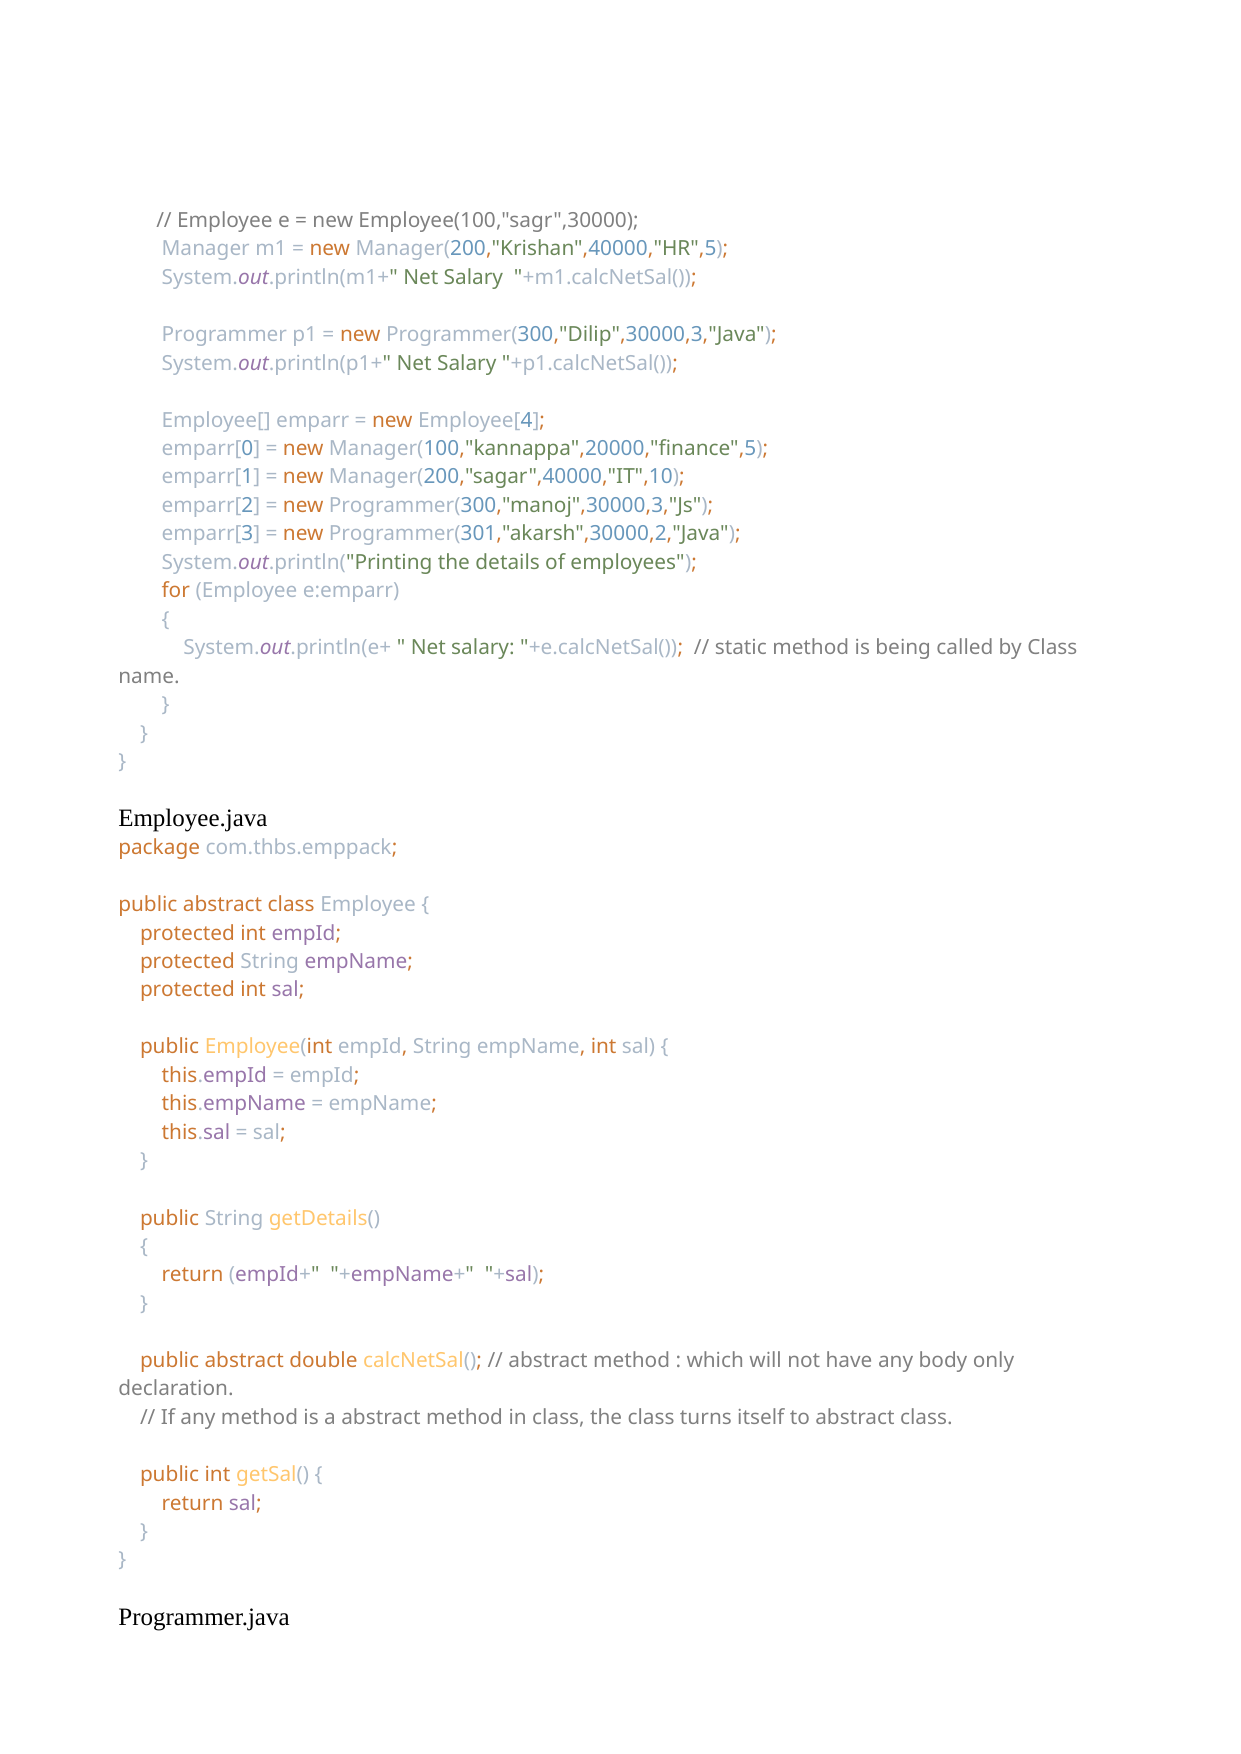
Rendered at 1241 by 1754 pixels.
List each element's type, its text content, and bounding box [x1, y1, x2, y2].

text Employee.java [118, 803, 1122, 832]
text // Employee e = new Employee(100,"sagr",30000); Manager m1 = new Manager(200,"Krishan",40000,"HR",5); System.out.println(m1+" Net Salary "+m1.calcNetSal()); Programmer p1 = new Programmer(300,"Dilip",30000,3,"Java"); System.out.println(p1+" Net Salary "+p1.calcNetSal()); Employee[] emparr = new Employee[4]; emparr[0] = new Manager(100,"kannappa",20000,"finance",5); emparr[1] = new Manager(200,"sagar",40000,"IT",10); emparr[2] = new Programmer(300,"manoj",30000,3,"Js"); emparr[3] = new Programmer(301,"akarsh",30000,2,"Java"); System.out.println("Printing the details of employees"); for (Employee e:emparr) { System.out.println(e+ " Net salary: "+e.calcNetSal()); // static method is being called by Class name. } } } [118, 205, 1122, 803]
text Programmer.java [118, 1602, 1122, 1630]
text package com.thbs.emppack; public abstract class Employee { protected int empId; protected String empName; protected int sal; public Employee(int empId, String empName, int sal) { this.empId = empId; this.empName = empName; this.sal = sal; } public String getDetails() { return (empId+" "+empName+" "+sal); } public abstract double calcNetSal(); // abstract method : which will not have any body only declaration. // If any method is a abstract method in class, the class turns itself to abstract class. public int getSal() { return sal; } } [118, 832, 1122, 1573]
